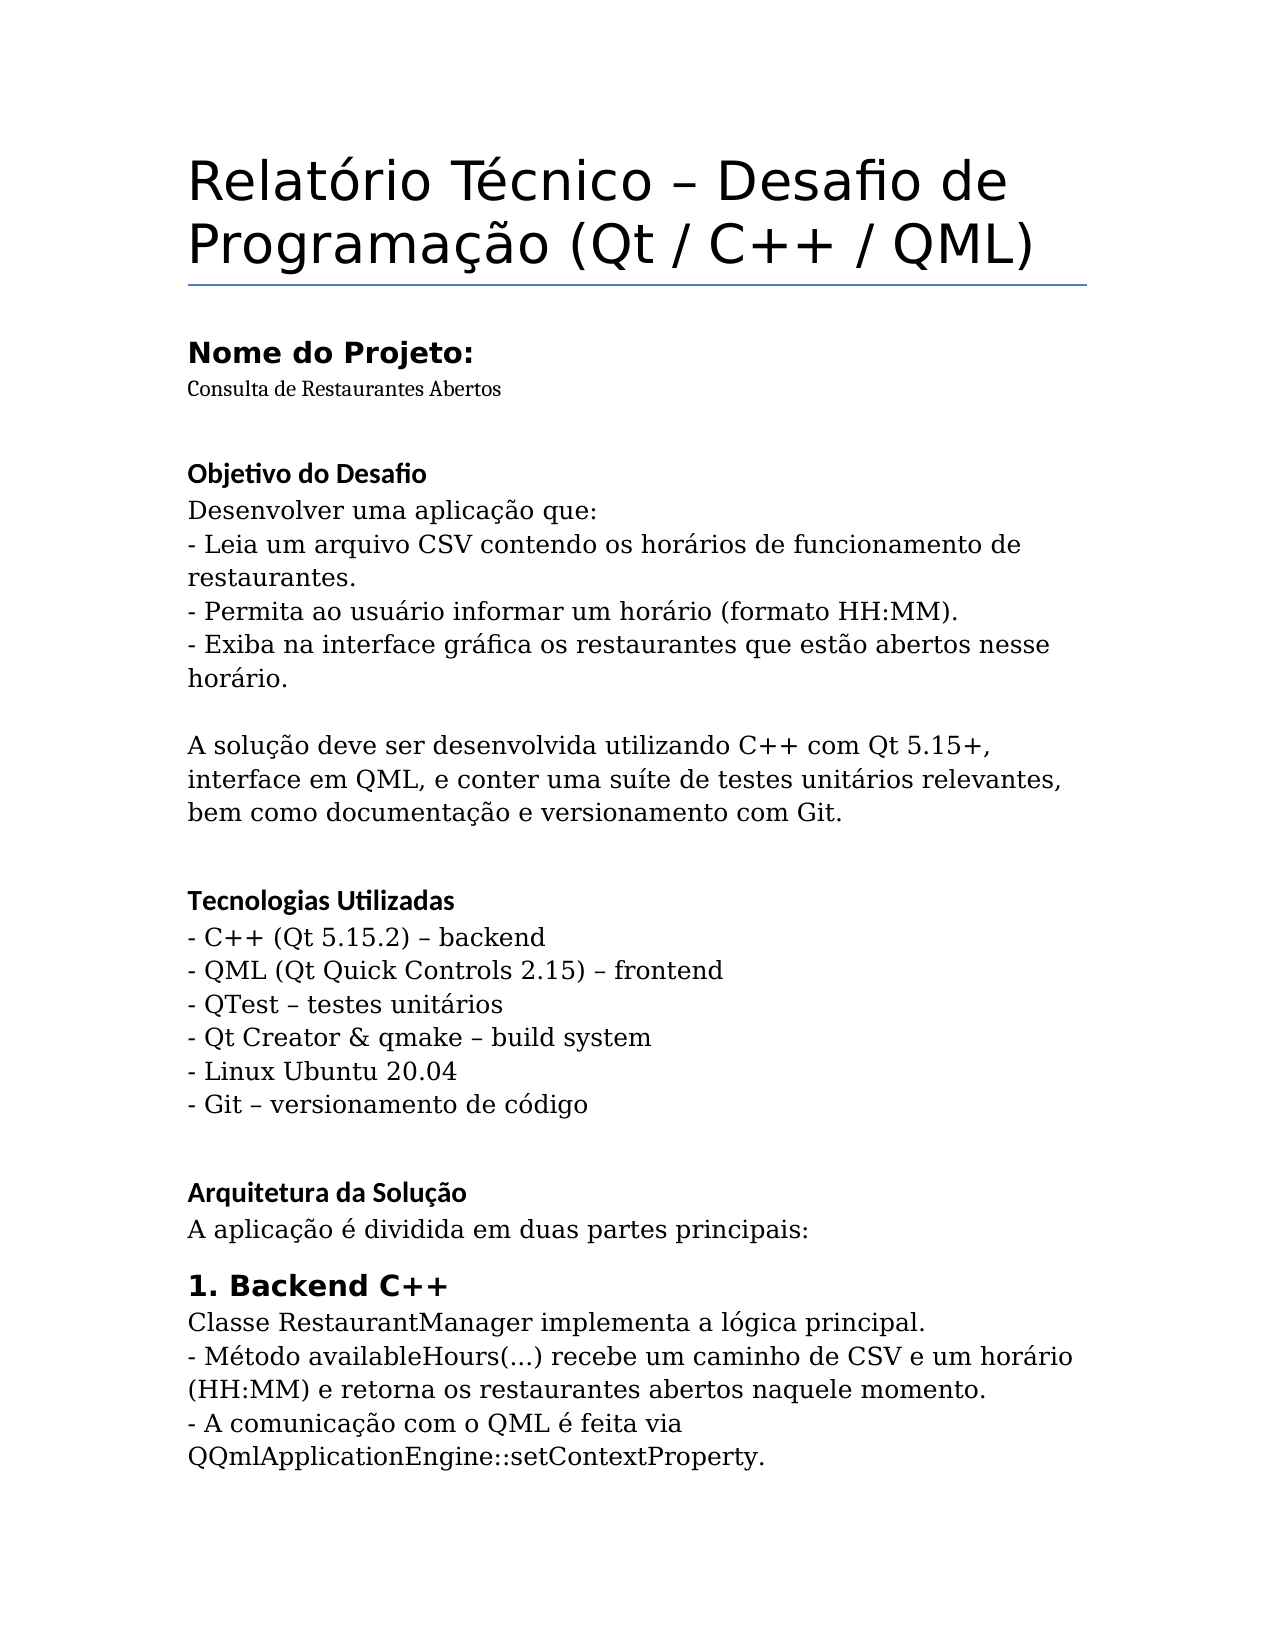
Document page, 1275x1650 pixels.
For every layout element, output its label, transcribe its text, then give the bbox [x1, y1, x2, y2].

subtitle Objetivo do Desafio [187, 456, 1087, 491]
subtitle Tecnologias Utilizadas [187, 882, 1087, 918]
text Consulta de Restaurantes Abertos [187, 375, 1087, 402]
text Classe RestaurantManager implementa a lógica principal. - Método availableHours(...) recebe um caminho de CSV e um horário (HH:MM) e retorna os restaurantes abertos naquele momento. - A comunicação com o QML é feita via QQmlApplicationEngine::setContextProperty. [187, 1308, 1087, 1472]
subtitle Arquitetura da Solução [187, 1174, 1087, 1210]
subtitle Nome do Projeto: [187, 336, 1087, 370]
text Desenvolver uma aplicação que: - Leia um arquivo CSV contendo os horários de funcionamento de restaurantes. - Permita ao usuário informar um horário (formato HH:MM). - Exiba na interface gráfica os restaurantes que estão abertos nesse horário. A solução deve ser desenvolvida utilizando C++ com Qt 5.15+, interface em QML, e conter uma suíte de testes unitários relevantes, bem como documentação e versionamento com Git. [187, 497, 1087, 828]
text - C++ (Qt 5.15.2) – backend - QML (Qt Quick Controls 2.15) – frontend - QTest – testes unitários - Qt Creator & qmake – build system - Linux Ubuntu 20.04 - Git – versionamento de código [187, 923, 1087, 1120]
title Relatório Técnico – Desafio de Programação (Qt / C++ / QML) [187, 150, 1087, 286]
text A aplicação é dividida em duas partes principais: [187, 1215, 1087, 1244]
subtitle 1. Backend C++ [187, 1269, 1087, 1303]
